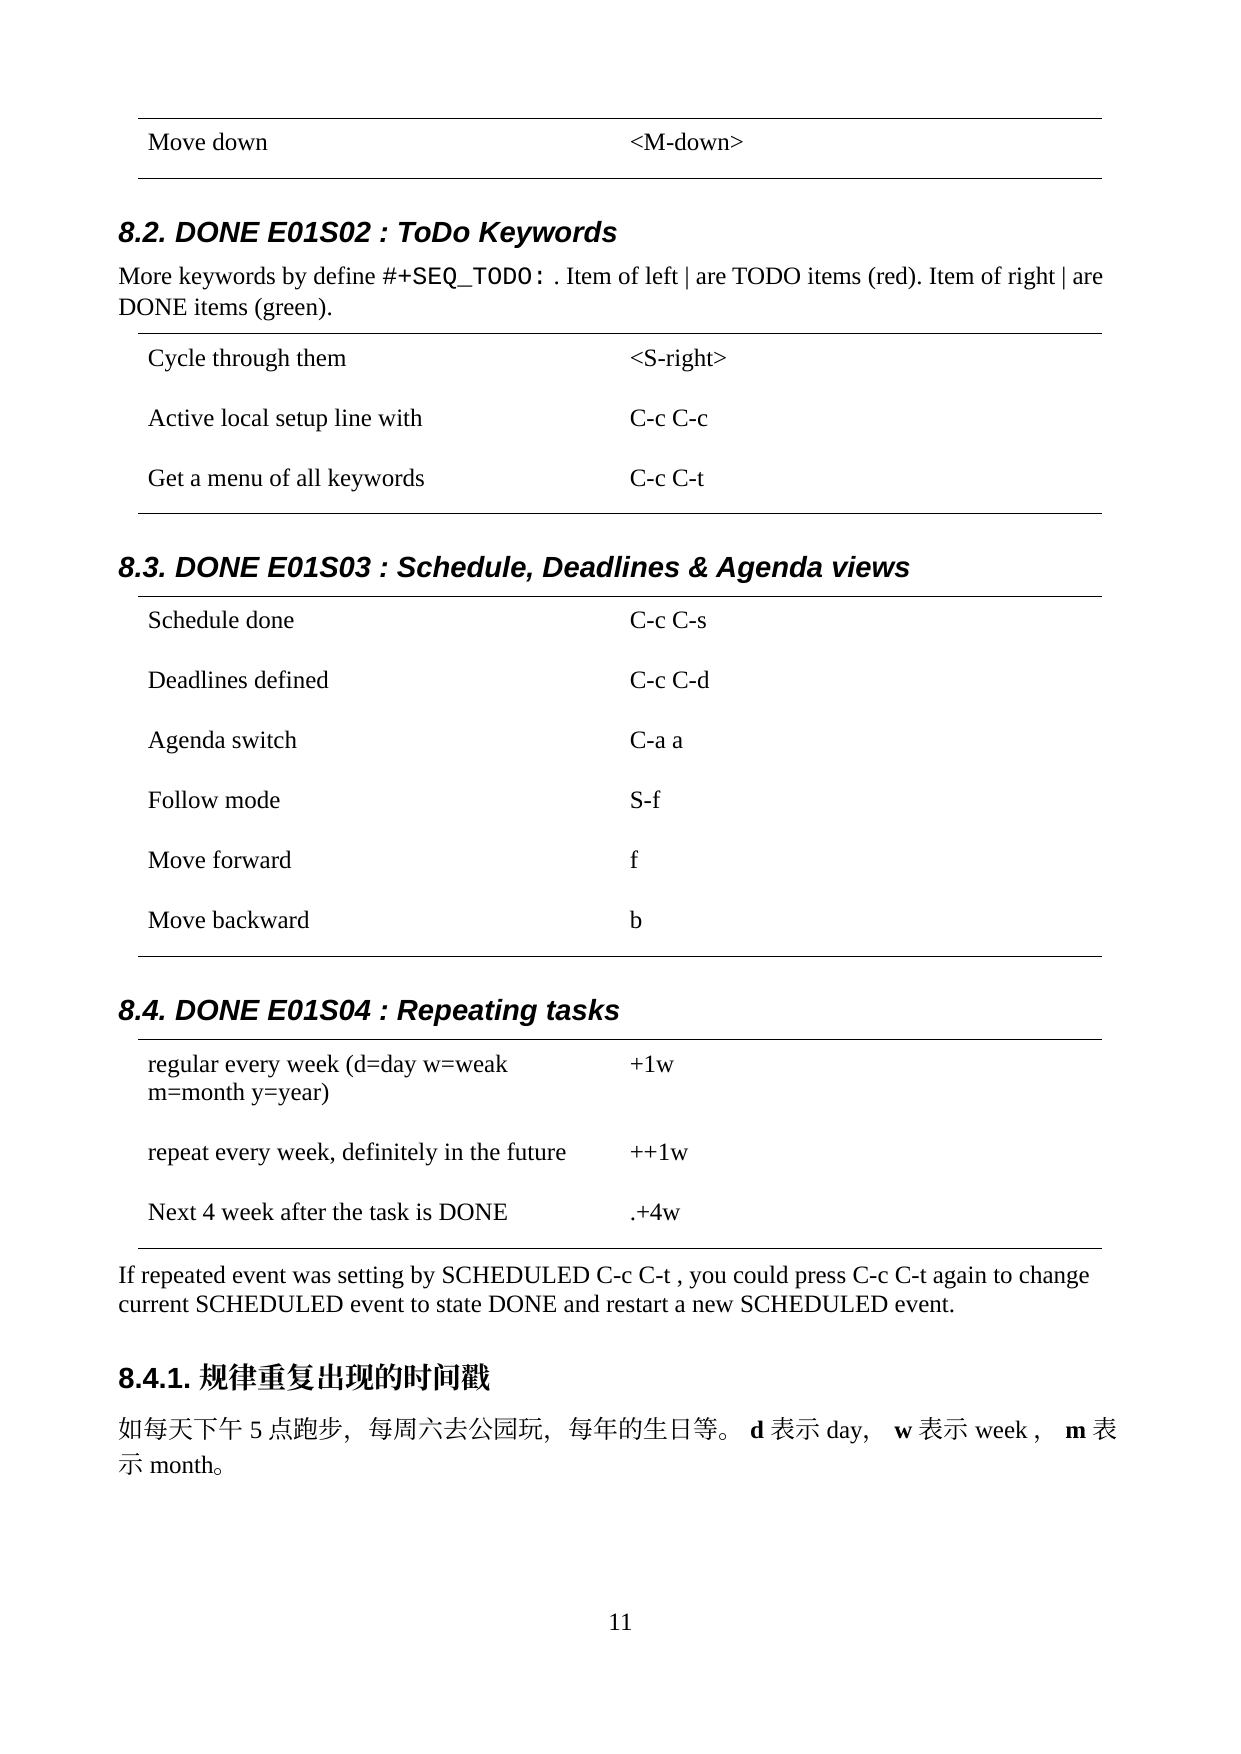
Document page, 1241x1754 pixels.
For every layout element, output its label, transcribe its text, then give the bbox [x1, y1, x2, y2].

table_cell C-c C-c [620, 393, 1102, 453]
table_header Schedule done [138, 597, 620, 656]
table_cell Active local setup line with [138, 393, 620, 453]
table_cell Move forward [138, 836, 620, 896]
table_cell Next 4 week after the task is DONE [138, 1188, 620, 1248]
table_cell Move backward [138, 896, 620, 956]
table_cell C-a a [620, 716, 1102, 776]
table_header <S-right> [620, 334, 1102, 393]
table_cell <M-down> [620, 119, 1102, 178]
table_cell f [620, 836, 1102, 896]
table_cell C-c C-d [620, 656, 1102, 716]
table_cell Move down [138, 119, 620, 178]
table_header C-c C-s [620, 597, 1102, 656]
table_cell repeat every week, definitely in the future [138, 1128, 620, 1188]
subtitle DONE E01S04 : Repeating tasks [118, 993, 1122, 1027]
table_cell S-f [620, 776, 1102, 836]
table_cell Follow mode [138, 776, 620, 836]
table_cell Deadlines defined [138, 656, 620, 716]
table_cell b [620, 896, 1102, 956]
table_cell .+4w [620, 1188, 1102, 1248]
table_header regular every week (d=day w=weak m=month y=year) [138, 1040, 620, 1128]
table_header Cycle through them [138, 334, 620, 393]
table_cell Agenda switch [138, 716, 620, 776]
subtitle DONE E01S03 : Schedule, Deadlines & Agenda views [118, 550, 1122, 584]
table_cell C-c C-t [620, 453, 1102, 513]
table_header +1w [620, 1040, 1102, 1128]
table_cell Get a menu of all keywords [138, 453, 620, 513]
text More keywords by define #+SEQ_TODO: . Item of left | are TODO items (red). Item of right | are DONE items (green). [118, 261, 1122, 321]
text 如每天下午 5 点跑步，每周六去公园玩，每年的生日等。 d 表示 day， w 表示 week ， m 表示 month。 [118, 1409, 1122, 1481]
subtitle 规律重复出现的时间戳 [118, 1355, 1122, 1397]
text If repeated event was setting by SCHEDULED C-c C-t , you could press C-c C-t again to change current SCHEDULED event to state DONE and restart a new SCHEDULED event. [118, 1260, 1122, 1317]
table_cell ++1w [620, 1128, 1102, 1188]
subtitle DONE E01S02 : ToDo Keywords [118, 215, 1122, 248]
